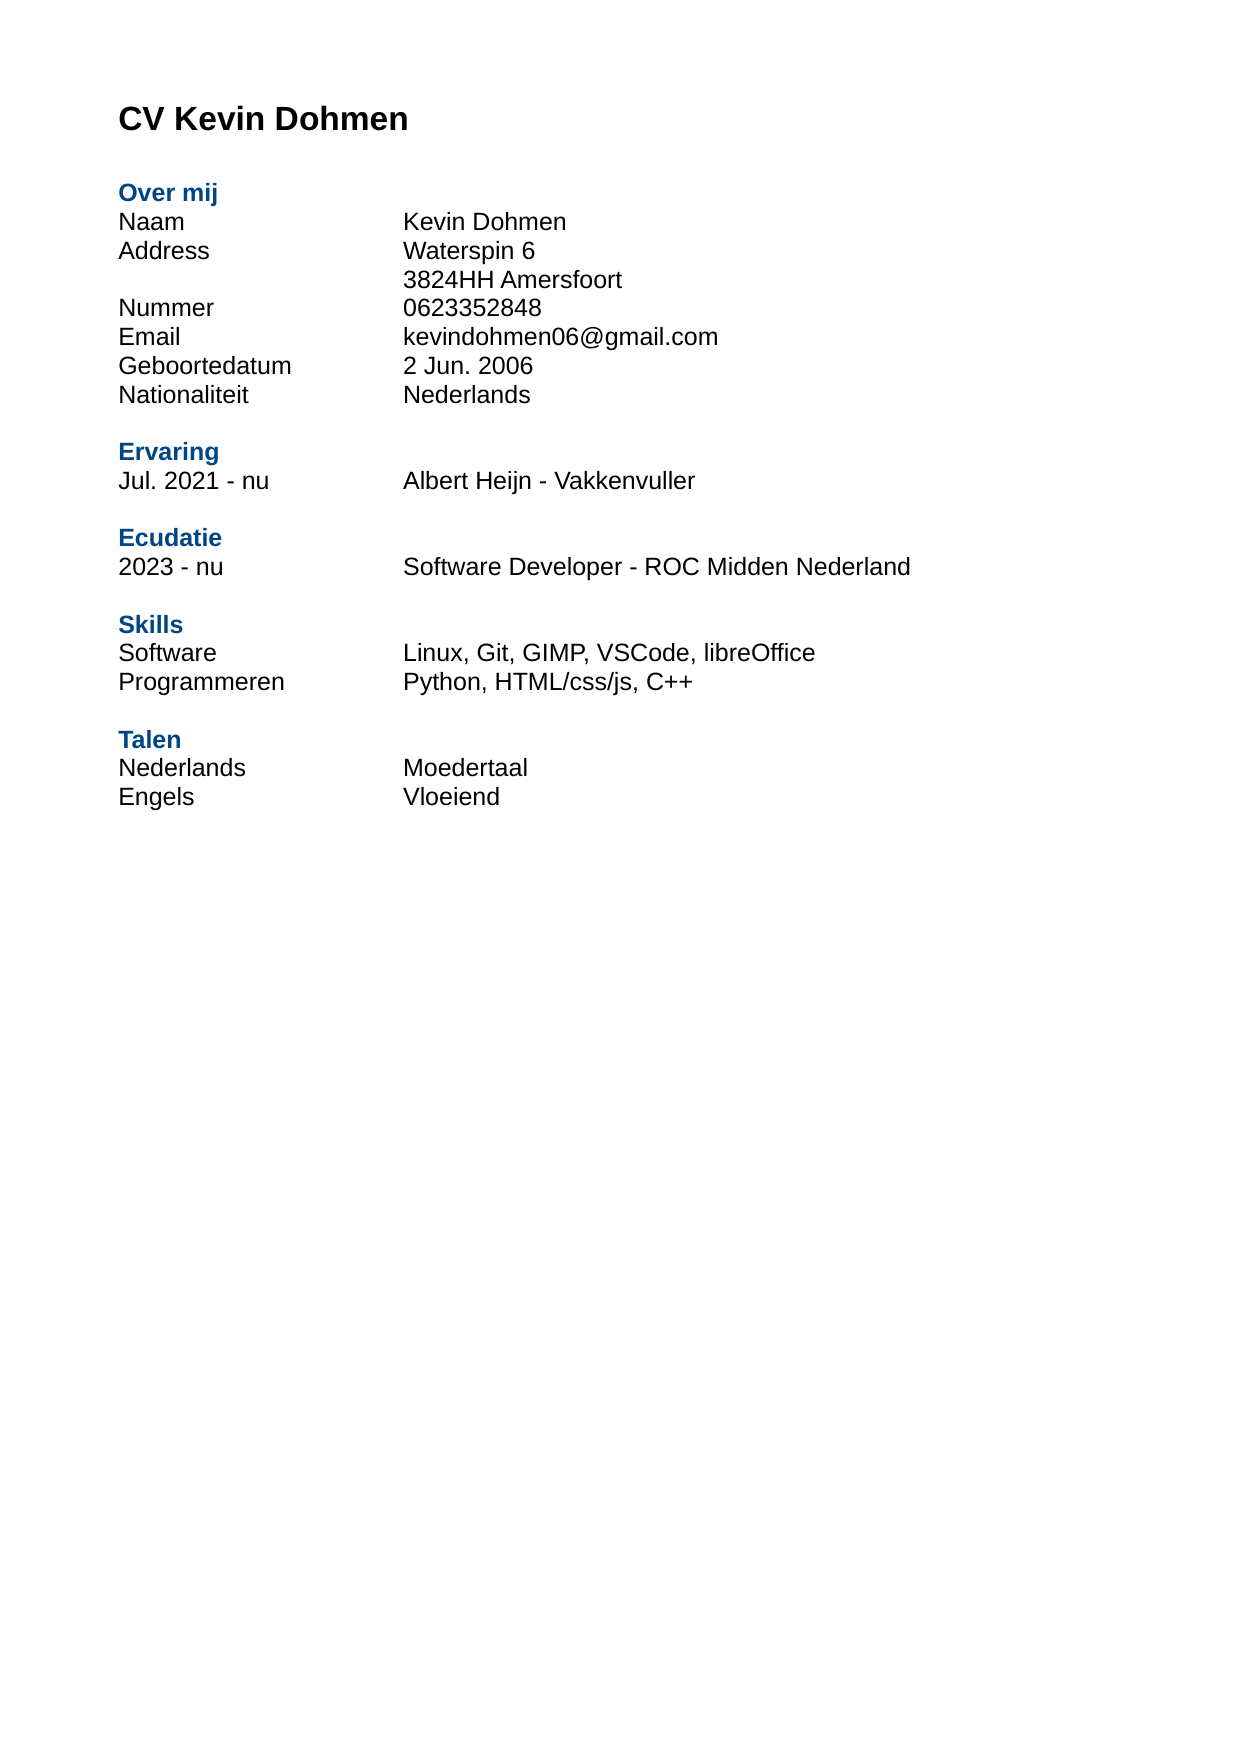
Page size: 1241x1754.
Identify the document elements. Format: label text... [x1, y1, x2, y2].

table_cell Software Developer - ROC Midden Nederland [403, 552, 1122, 581]
table_cell Naam [118, 207, 403, 236]
table_cell [403, 523, 1122, 552]
table_cell [403, 610, 1122, 638]
table_cell Address [118, 236, 403, 264]
table_cell Kevin Dohmen [403, 207, 1122, 236]
table_cell 2 Jun. 2006 [403, 351, 1122, 379]
table_cell [118, 495, 403, 523]
table_cell kevindohmen06@gmail.com [403, 322, 1122, 351]
table_cell [403, 696, 1122, 724]
table_cell Geboortedatum [118, 351, 403, 379]
table_cell [403, 495, 1122, 523]
table_cell 3824HH Amersfoort [403, 265, 1122, 293]
table_cell [118, 811, 403, 839]
table_cell [403, 581, 1122, 609]
table_cell Software [118, 638, 403, 667]
table_header Over mij [118, 178, 403, 207]
table_cell Waterspin 6 [403, 236, 1122, 264]
table_cell [118, 581, 403, 609]
table_cell Vloeiend [403, 782, 1122, 811]
table_cell [118, 265, 403, 293]
table_cell [403, 811, 1122, 839]
table_cell Nummer [118, 293, 403, 322]
table_cell [403, 437, 1122, 466]
table_cell Nationaliteit [118, 380, 403, 408]
table_cell Nederlands [403, 380, 1122, 408]
table_cell Moedertaal [403, 753, 1122, 782]
table_cell Email [118, 322, 403, 351]
table_cell 2023 - nu [118, 552, 403, 581]
table_cell [118, 408, 403, 437]
table_cell Talen [118, 725, 403, 753]
subtitle CV Kevin Dohmen [118, 98, 1122, 137]
table_header [403, 178, 1122, 207]
table_cell Nederlands [118, 753, 403, 782]
table_cell Engels [118, 782, 403, 811]
table_cell Linux, Git, GIMP, VSCode, libreOffice [403, 638, 1122, 667]
table_cell Albert Heijn - Vakkenvuller [403, 466, 1122, 494]
table_cell Ecudatie [118, 523, 403, 552]
table_cell Ervaring [118, 437, 403, 466]
table_cell Programmeren [118, 667, 403, 696]
table_cell [403, 408, 1122, 437]
table_cell [403, 725, 1122, 753]
table_cell Skills [118, 610, 403, 638]
table_cell 0623352848 [403, 293, 1122, 322]
table_cell Python, HTML/css/js, C++ [403, 667, 1122, 696]
table_cell [118, 696, 403, 724]
table_cell Jul. 2021 - nu [118, 466, 403, 494]
